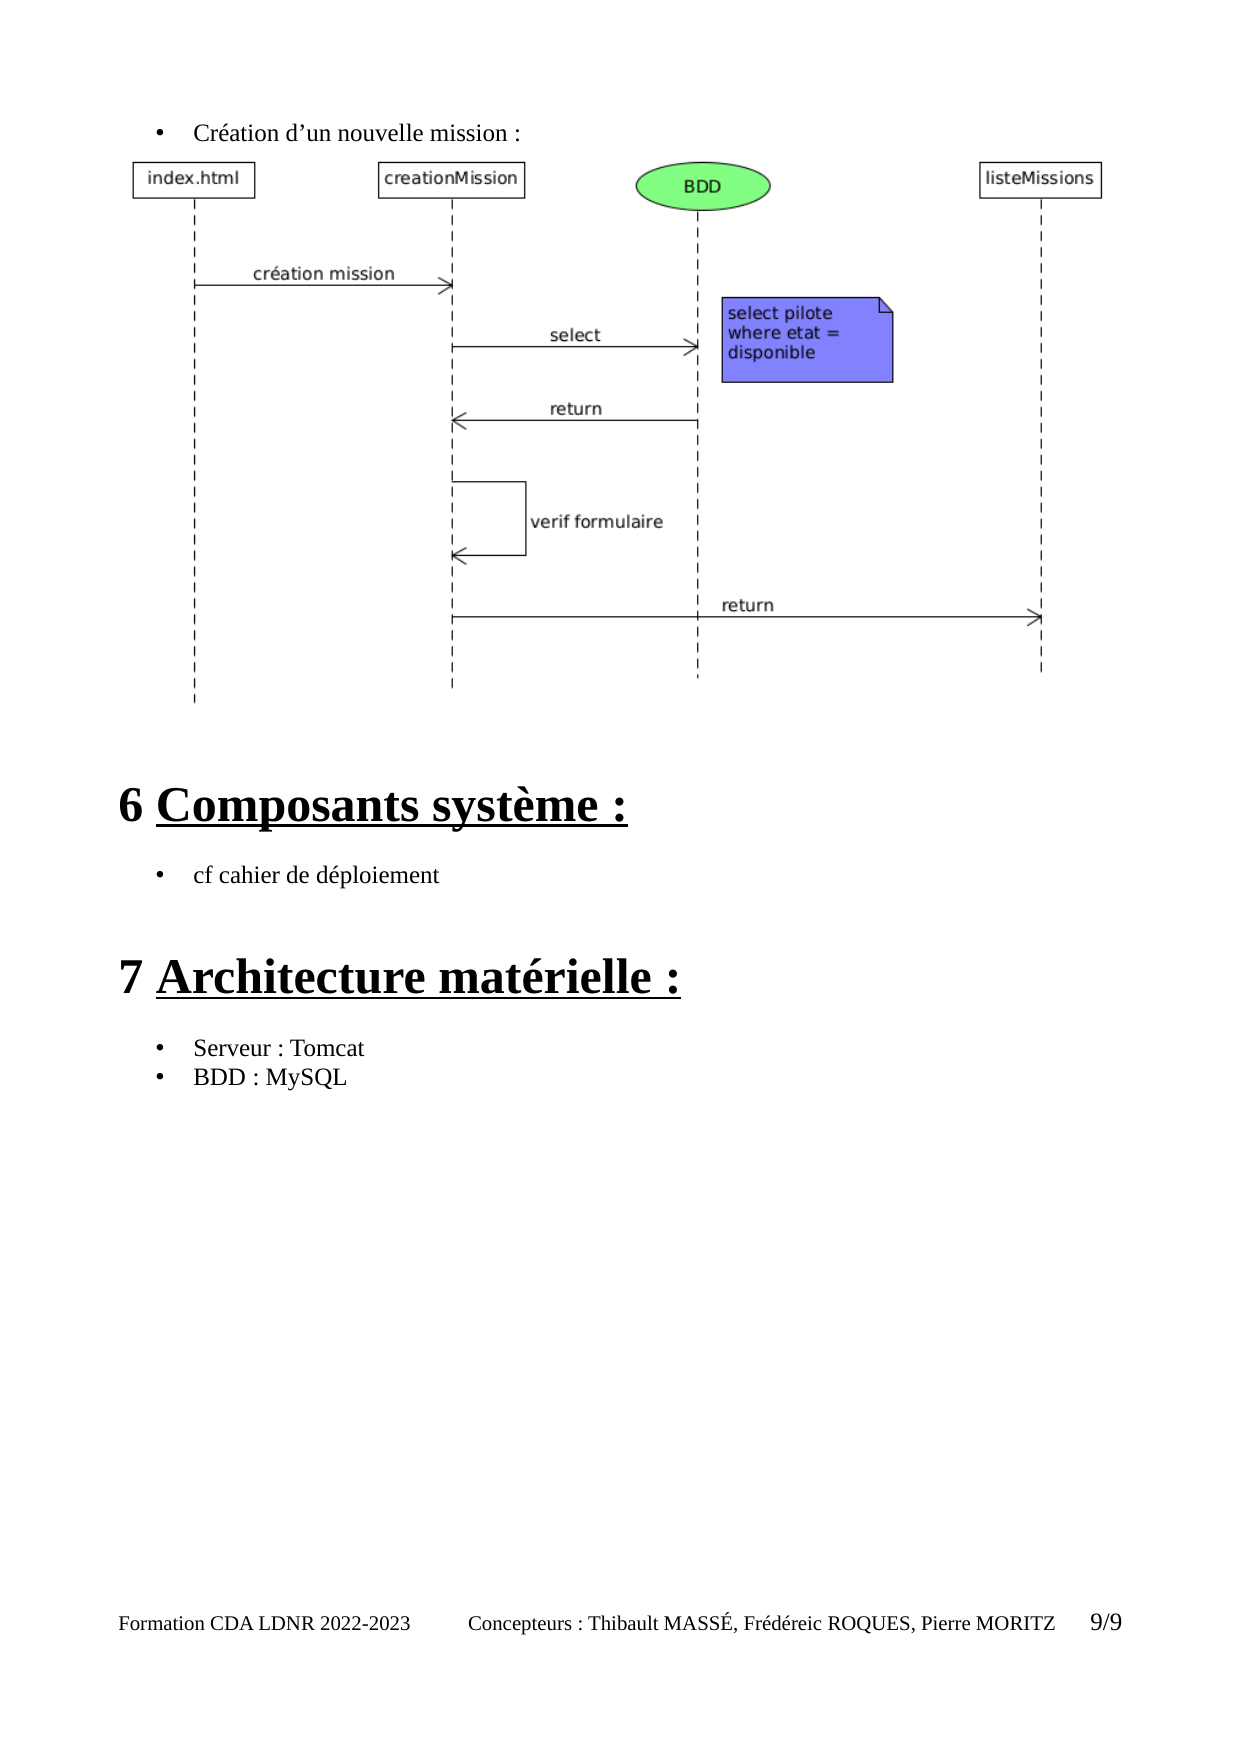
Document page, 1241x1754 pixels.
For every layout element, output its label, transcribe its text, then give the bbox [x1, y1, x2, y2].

text 7 Architecture matérielle : [118, 947, 1122, 1004]
list Serveur : Tomcat [156, 1033, 1122, 1062]
list BDD : MySQL [156, 1062, 1122, 1091]
picture [118, 146, 1123, 717]
list Création d’un nouvelle mission : [156, 118, 1122, 146]
text 6 Composants système : [118, 774, 1122, 832]
list cf cahier de déploiement [156, 861, 1122, 889]
